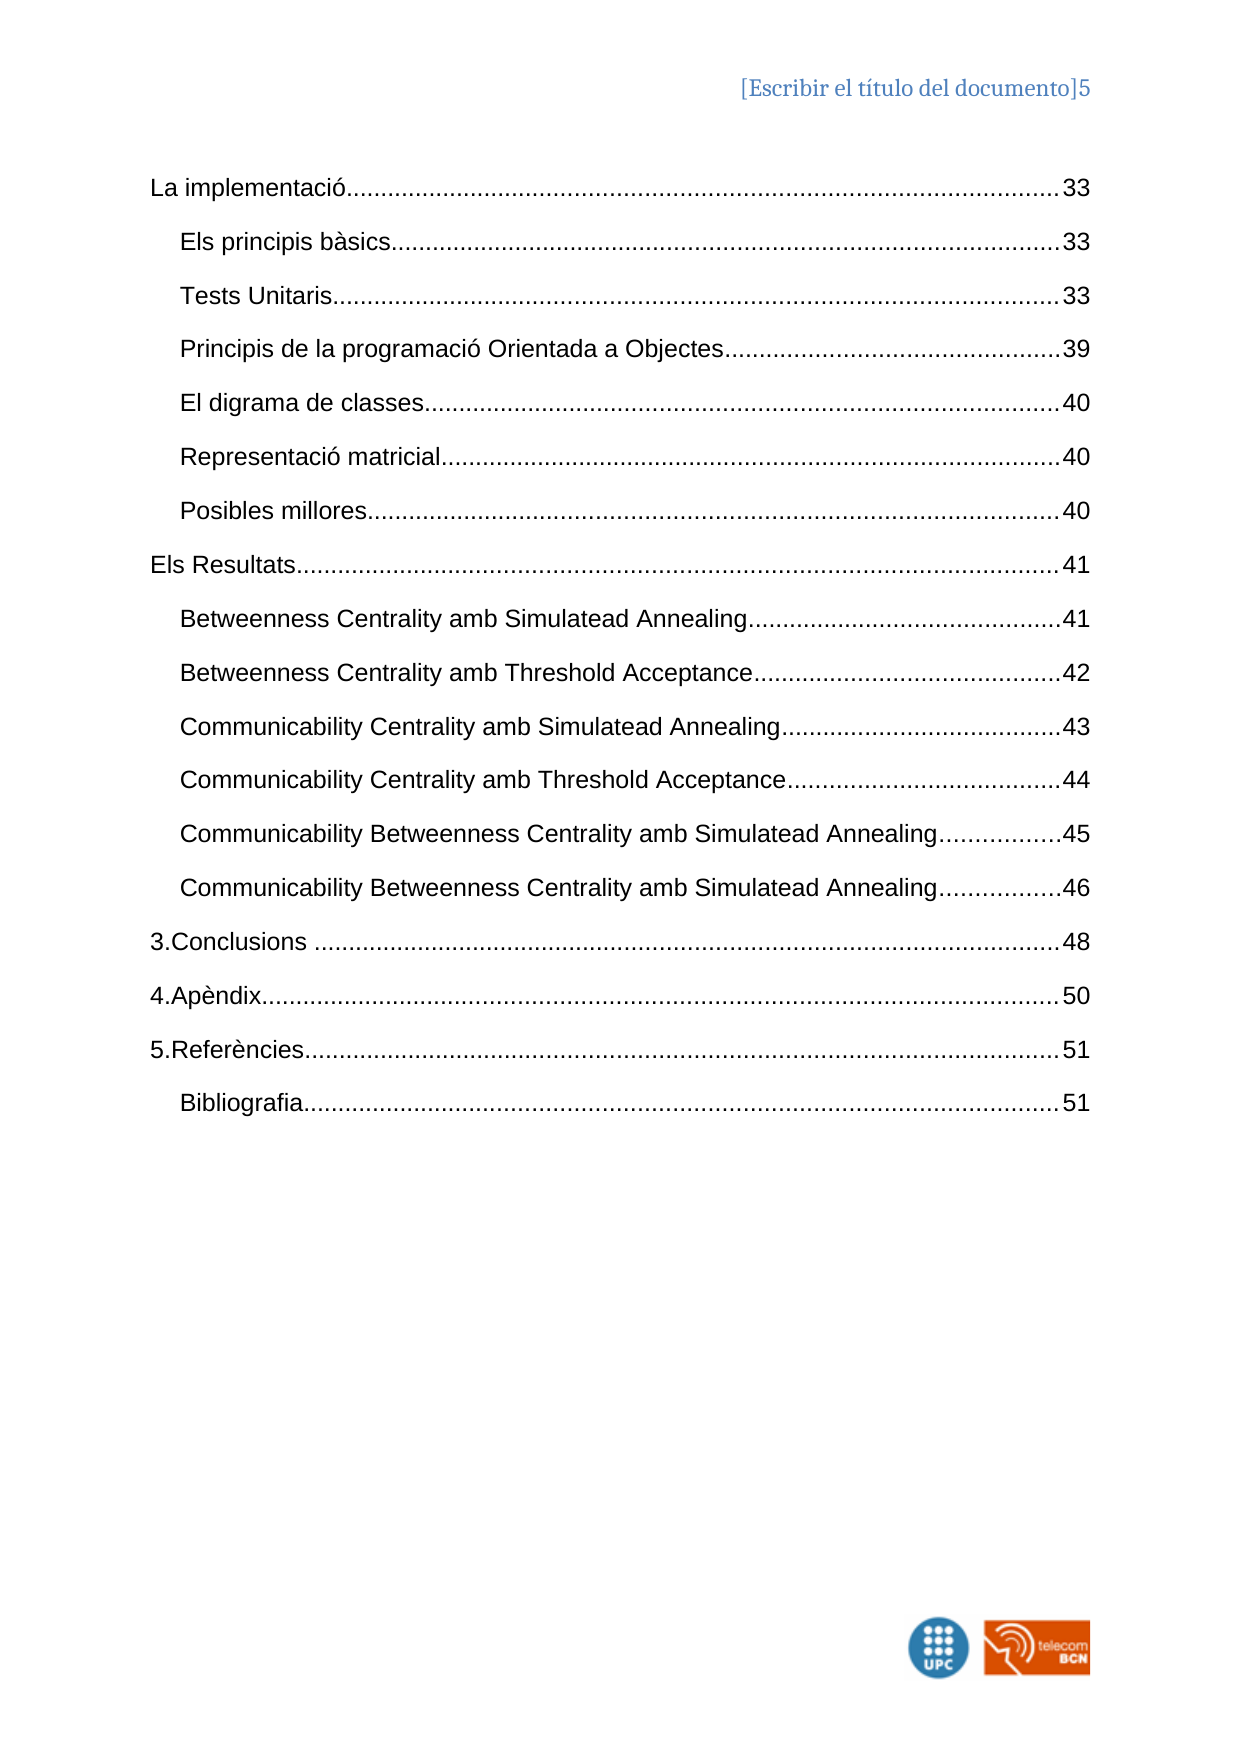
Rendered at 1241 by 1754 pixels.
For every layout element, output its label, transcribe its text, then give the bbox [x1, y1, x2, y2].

text 3.Conclusions 48 [150, 927, 1090, 956]
text Communicability Betweenness Centrality amb Simulatead Annealing 45 [179, 819, 1090, 848]
text Betweenness Centrality amb Threshold Acceptance 42 [179, 658, 1090, 686]
text Representació matricial 40 [179, 442, 1090, 471]
text Betweenness Centrality amb Simulatead Annealing 41 [179, 604, 1090, 632]
text Communicability Centrality amb Threshold Acceptance 44 [179, 765, 1090, 794]
text La implementació 33 [150, 173, 1090, 202]
text Posibles millores 40 [179, 496, 1090, 525]
text 4.Apèndix 50 [150, 981, 1090, 1009]
picture [904, 1614, 1091, 1681]
text Els Resultats 41 [150, 550, 1090, 579]
text Communicability Betweenness Centrality amb Simulatead Annealing 46 [179, 873, 1090, 902]
text Els principis bàsics 33 [179, 227, 1090, 256]
text Principis de la programació Orientada a Objectes 39 [179, 334, 1090, 363]
text Tests Unitaris 33 [179, 281, 1090, 309]
text Communicability Centrality amb Simulatead Annealing 43 [179, 711, 1090, 740]
text 5.Referències 51 [150, 1034, 1090, 1063]
text El digrama de classes 40 [179, 388, 1090, 417]
text Bibliografia 51 [179, 1088, 1090, 1117]
